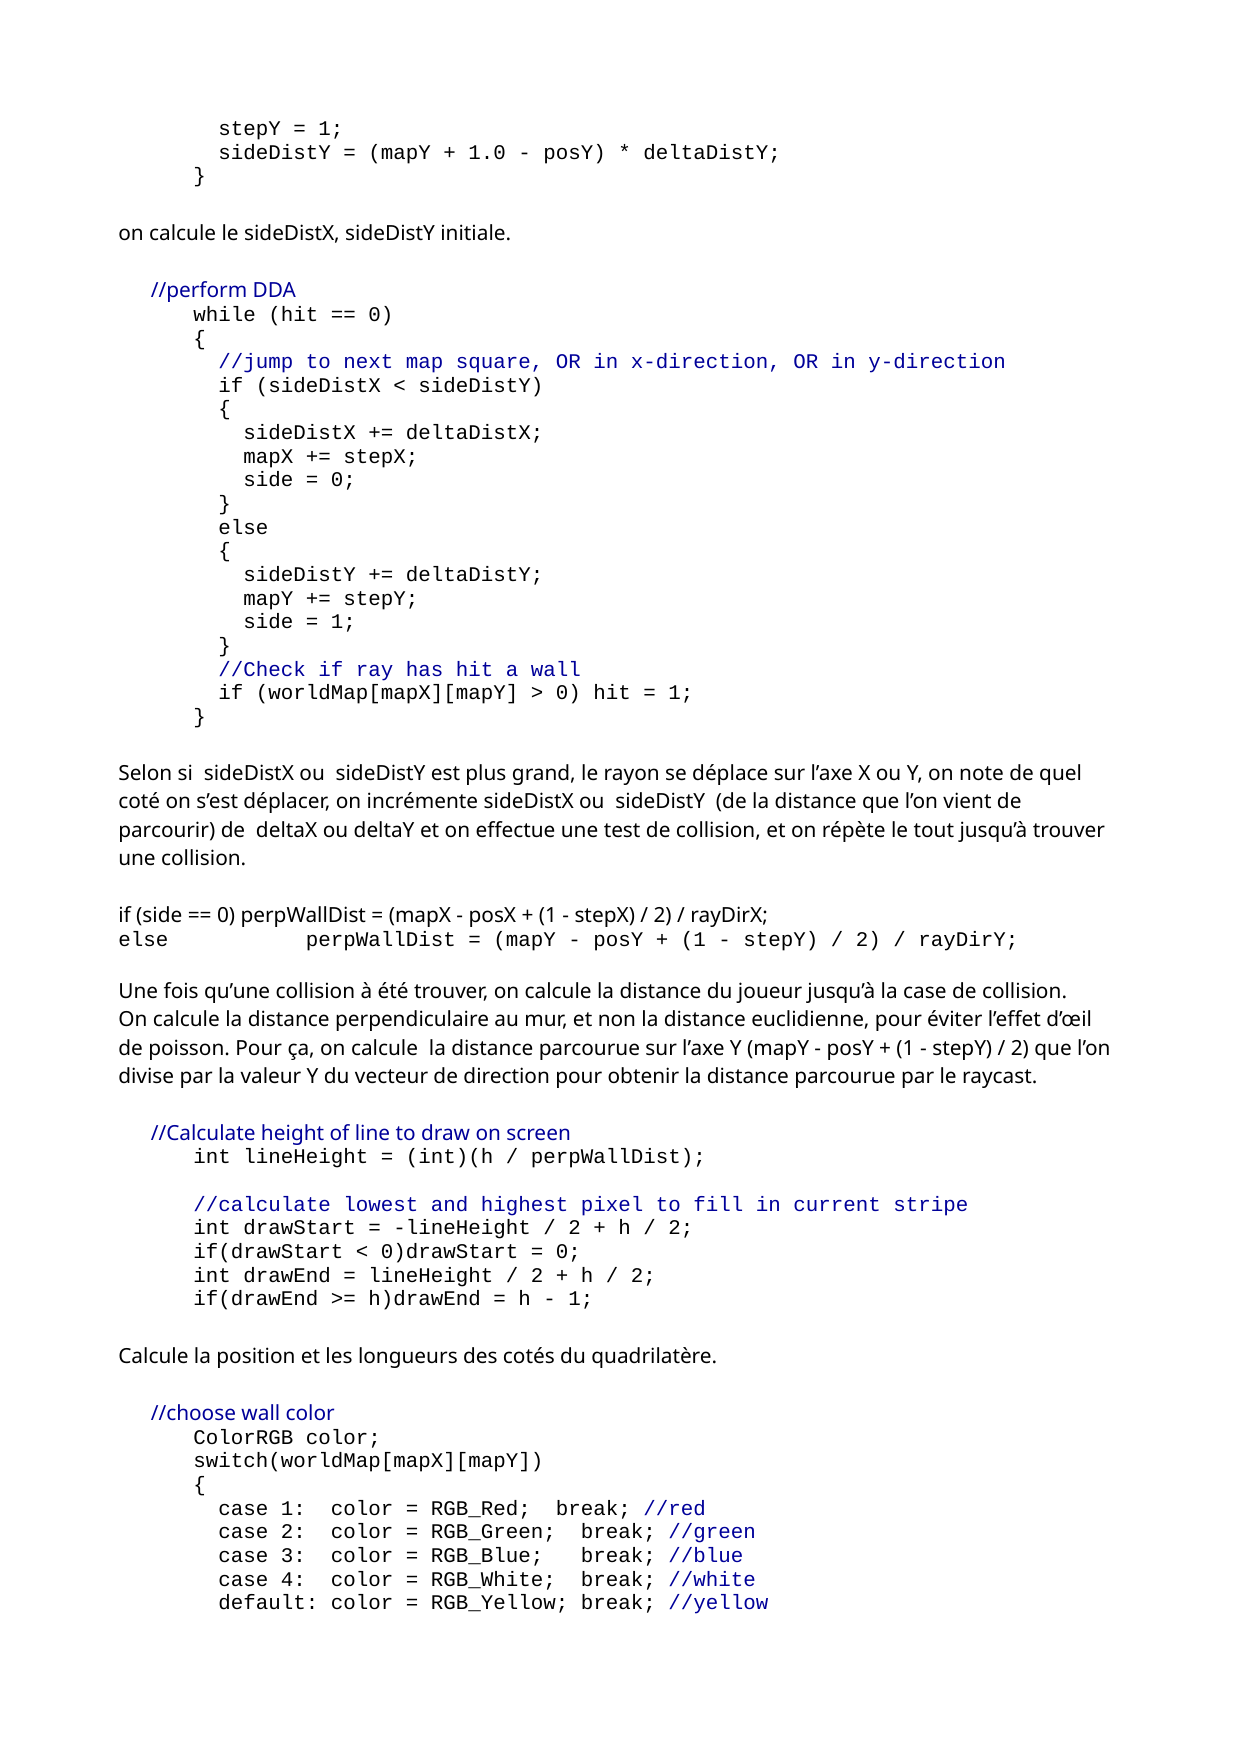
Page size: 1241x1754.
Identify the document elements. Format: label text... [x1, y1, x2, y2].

text case 2: color = RGB_Green; break; //green [118, 1521, 1122, 1545]
text { [118, 540, 1122, 564]
text ColorRGB color; [118, 1427, 1122, 1450]
text mapX += stepX; [118, 446, 1122, 469]
text stepY = 1; [118, 118, 1122, 142]
text int lineHeight = (int)(h / perpWallDist); [118, 1146, 1122, 1170]
text Calcule la position et les longueurs des cotés du quadrilatère. [118, 1341, 1122, 1370]
text if (side == 0) perpWallDist = (mapX - posX + (1 - stepX) / 2) / rayDirX; [118, 900, 1122, 928]
text int drawEnd = lineHeight / 2 + h / 2; [118, 1265, 1122, 1288]
text case 4: color = RGB_White; break; //white [118, 1569, 1122, 1592]
text sideDistX += deltaDistX; [118, 422, 1122, 446]
text int drawStart = -lineHeight / 2 + h / 2; [118, 1217, 1122, 1241]
text if(drawStart < 0)drawStart = 0; [118, 1241, 1122, 1265]
text side = 0; [118, 469, 1122, 493]
text if(drawEnd >= h)drawEnd = h - 1; [118, 1288, 1122, 1312]
text switch(worldMap[mapX][mapY]) [118, 1450, 1122, 1474]
text case 3: color = RGB_Blue; break; //blue [118, 1545, 1122, 1569]
text { [118, 1474, 1122, 1498]
text //calculate lowest and highest pixel to fill in current stripe [118, 1194, 1122, 1217]
text else [118, 517, 1122, 540]
text } [118, 165, 1122, 189]
text side = 1; [118, 611, 1122, 635]
text { [118, 398, 1122, 422]
text } [118, 706, 1122, 729]
text On calcule la distance perpendiculaire au mur, et non la distance euclidienne, pour éviter l’effet d’œil de poisson. Pour ça, on calcule la distance parcourue sur l’axe Y (mapY - posY + (1 - stepY) / 2) que l’on divise par la valeur Y du vecteur de direction pour obtenir la distance parcourue par le raycast. [118, 1004, 1122, 1089]
text case 1: color = RGB_Red; break; //red [118, 1498, 1122, 1521]
text else perpWallDist = (mapY - posY + (1 - stepY) / 2) / rayDirY; [118, 928, 1122, 952]
text mapY += stepY; [118, 588, 1122, 611]
text if (worldMap[mapX][mapY] > 0) hit = 1; [118, 682, 1122, 706]
text on calcule le sideDistX, sideDistY initiale. [118, 218, 1122, 247]
text //Calculate height of line to draw on screen [118, 1118, 1122, 1146]
text //Check if ray has hit a wall [118, 658, 1122, 682]
text { [118, 327, 1122, 351]
text sideDistY += deltaDistY; [118, 564, 1122, 588]
text default: color = RGB_Yellow; break; //yellow [118, 1592, 1122, 1616]
text while (hit == 0) [118, 304, 1122, 327]
text sideDistY = (mapY + 1.0 - posY) * deltaDistY; [118, 142, 1122, 165]
text //choose wall color [118, 1398, 1122, 1427]
text Selon si sideDistX ou sideDistY est plus grand, le rayon se déplace sur l’axe X ou Y, on note de quel coté on s’est déplacer, on incrémente sideDistX ou sideDistY (de la distance que l’on vient de parcourir) de deltaX ou deltaY et on effectue une test de collision, et on répète le tout jusqu’à trouver une collision. [118, 758, 1122, 872]
text Une fois qu’une collision à été trouver, on calcule la distance du joueur jusqu’à la case de collision. [118, 976, 1122, 1004]
text if (sideDistX < sideDistY) [118, 375, 1122, 398]
text } [118, 493, 1122, 517]
text } [118, 635, 1122, 658]
text //perform DDA [118, 275, 1122, 304]
text //jump to next map square, OR in x-direction, OR in y-direction [118, 351, 1122, 375]
